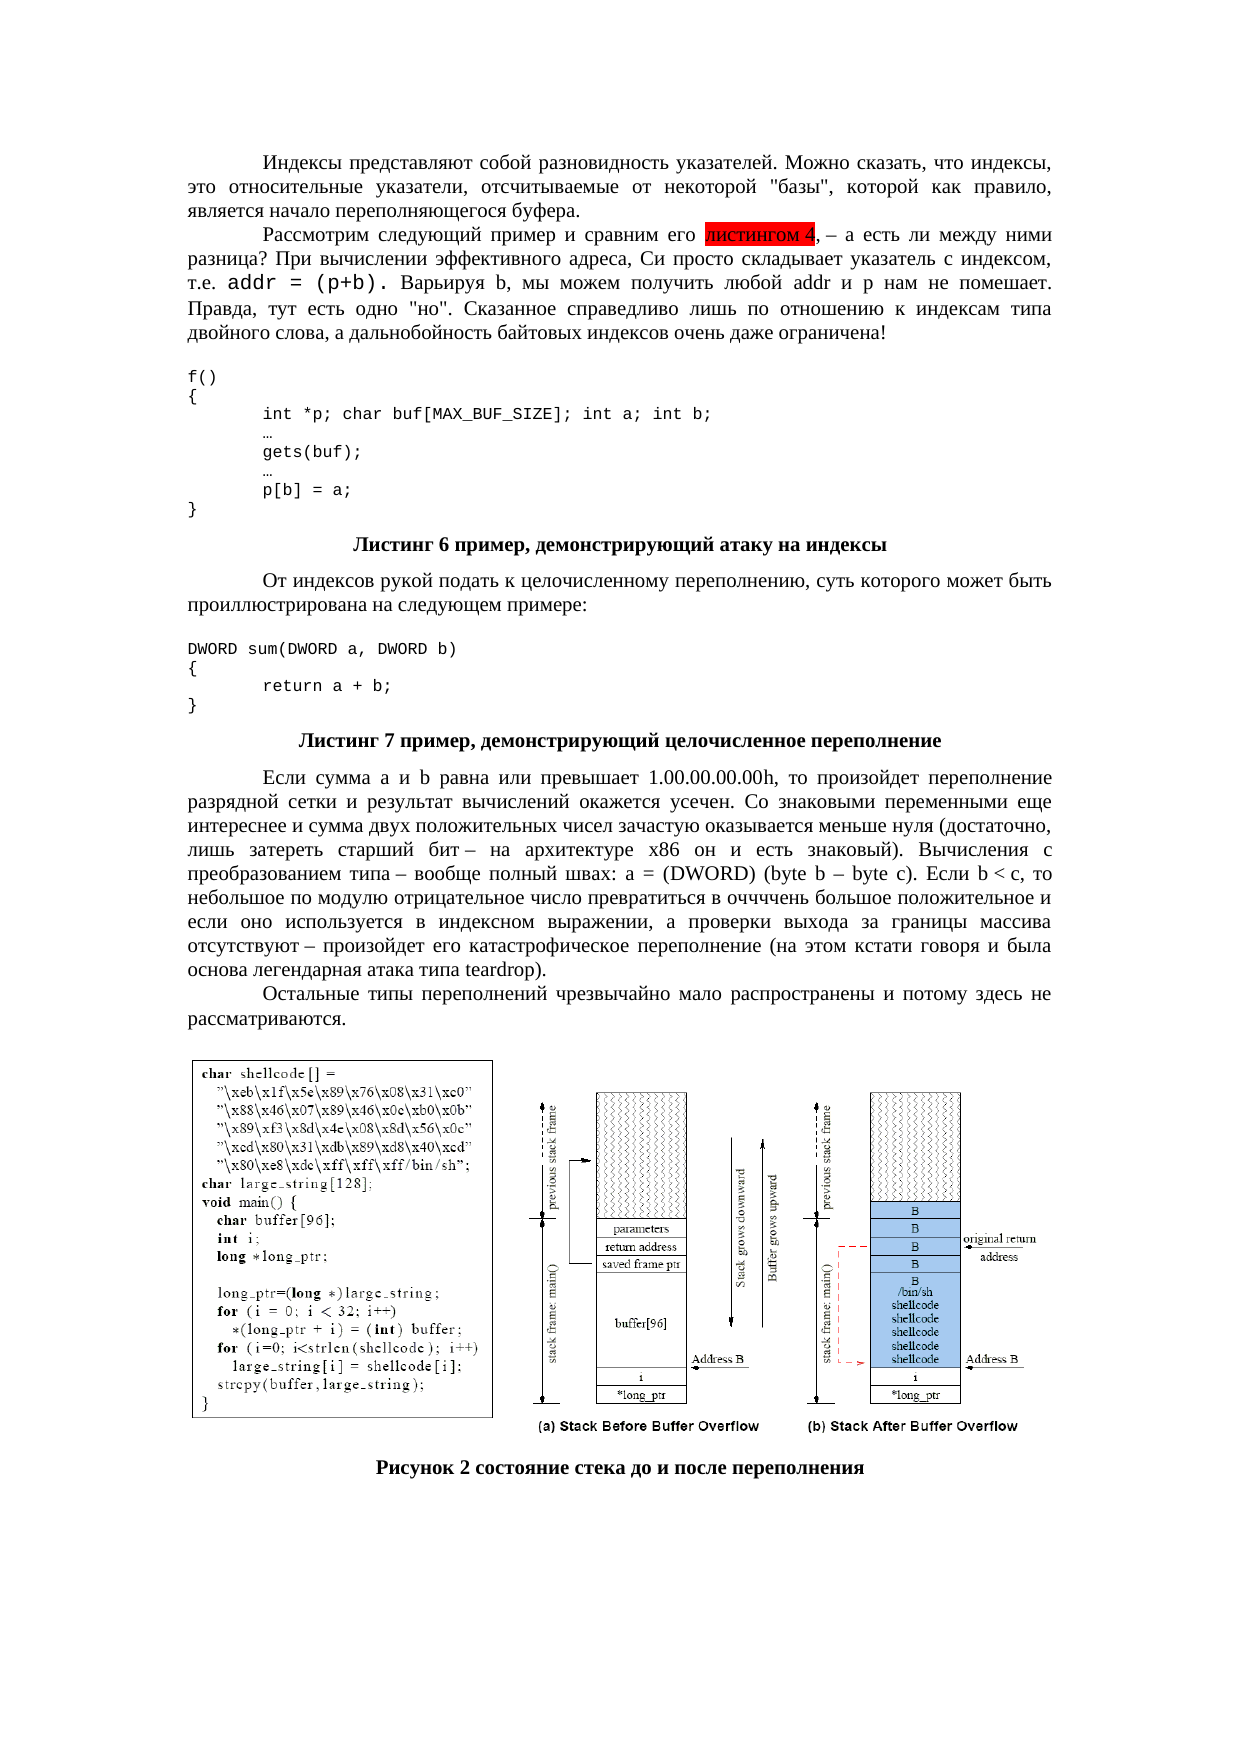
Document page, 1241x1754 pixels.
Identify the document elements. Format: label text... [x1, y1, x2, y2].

text } [187, 500, 1053, 519]
text { [187, 659, 1053, 678]
text Если сумма a и b равна или превышает 1.00.00.00.00h, то произойдет переполнение разрядной сетки и результат вычислений окажется усечен. Со знаковыми переменными еще интереснее и сумма двух положительных чисел зачастую оказывается меньше нуля (достаточно, лишь затереть старший бит – на архитектуре x86 он и есть знаковый). Вычисления с преобразованием типа – вообще полный швах: a = (DWORD) (byte b – byte c). Если b < c, то небольшое по модулю отрицательное число превратиться в оччччень большое положительное и если оно используется в индексном выражении, а проверки выхода за границы массива отсутствуют – произойдет его катастрофическое переполнение (на этом кстати говоря и была основа легендарная атака типа teardrop). [187, 765, 1053, 981]
picture [187, 1053, 1052, 1443]
text Рассмотрим следующий пример и сравним его листингом 4, – а есть ли между ними разница? При вычислении эффективного адреса, Си просто складывает указатель с индексом, т.е. addr = (p+b). Варьируя b, мы можем получить любой addr и p нам не помешает. Правда, тут есть одно "но". Сказанное справедливо лишь по отношению к индексам типа двойного слова, а дальнобойность байтовых индексов очень даже ограничена! [187, 222, 1053, 344]
text … [187, 462, 1053, 481]
text Листинг 7 пример, демонстрирующий целочисленное переполнение [187, 728, 1053, 752]
text } [187, 697, 1053, 716]
text f() [187, 368, 1053, 387]
text p[b] = a; [187, 481, 1053, 500]
text DWORD sum(DWORD a, DWORD b) [187, 640, 1053, 659]
text … [187, 425, 1053, 444]
text Индексы представляют собой разновидность указателей. Можно сказать, что индексы, это относительные указатели, отсчитываемые от некоторой "базы", которой как правило, является начало переполняющегося буфера. [187, 150, 1053, 222]
text return a + b; [187, 678, 1053, 697]
text Остальные типы переполнений чрезвычайно мало распространены и потому здесь не рассматриваются. [187, 981, 1053, 1029]
text Листинг 6 пример, демонстрирующий атаку на индексы [187, 532, 1053, 556]
text gets(buf); [187, 444, 1053, 462]
text int *p; char buf[MAX_BUF_SIZE]; int a; int b; [187, 406, 1053, 425]
text { [187, 387, 1053, 406]
text От индексов рукой подать к целочисленному переполнению, суть которого может быть проиллюстрирована на следующем примере: [187, 568, 1053, 616]
text Рисунок 2 состояние стека до и после переполнения [187, 1455, 1053, 1479]
